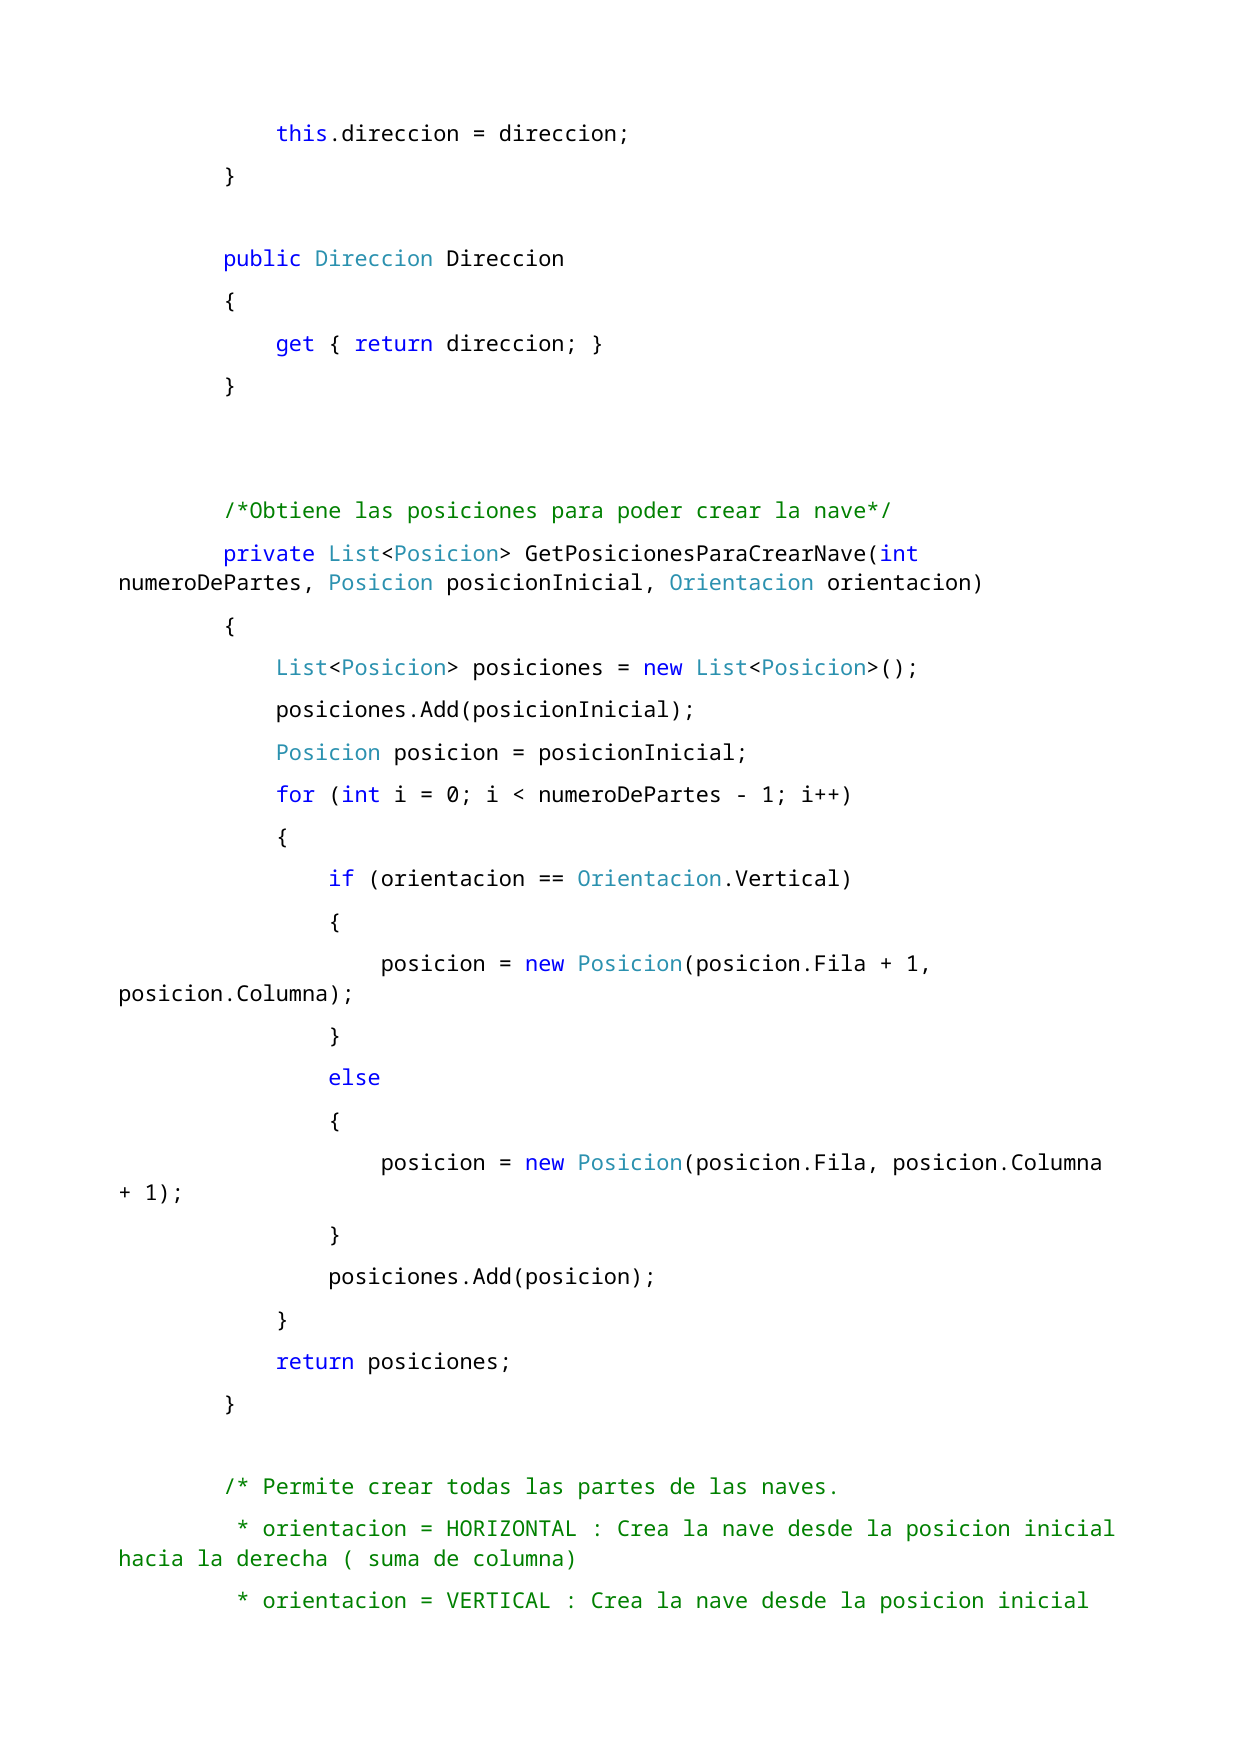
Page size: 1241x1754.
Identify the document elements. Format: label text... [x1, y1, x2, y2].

text posiciones.Add(posicion); [118, 1261, 1122, 1291]
text posicion = new Posicion(posicion.Fila, posicion.Columna + 1); [118, 1147, 1122, 1206]
text } [118, 1388, 1122, 1418]
text this.direccion = direccion; [118, 118, 1122, 148]
text get { return direccion; } [118, 328, 1122, 358]
text } [118, 1303, 1122, 1333]
text } [118, 1020, 1122, 1050]
text { [118, 821, 1122, 851]
text posiciones.Add(posicionInicial); [118, 694, 1122, 724]
text * orientacion = VERTICAL : Crea la nave desde la posicion inicial [118, 1585, 1122, 1615]
text public Direccion Direccion [118, 243, 1122, 273]
text /*Obtiene las posiciones para poder crear la nave*/ [118, 495, 1122, 525]
text { [118, 1104, 1122, 1134]
text else [118, 1062, 1122, 1092]
text return posiciones; [118, 1346, 1122, 1376]
text } [118, 160, 1122, 190]
text Posicion posicion = posicionInicial; [118, 736, 1122, 766]
text for (int i = 0; i < numeroDePartes - 1; i++) [118, 779, 1122, 808]
text /* Permite crear todas las partes de las naves. [118, 1471, 1122, 1501]
text List<Posicion> posiciones = new List<Posicion>(); [118, 652, 1122, 682]
text { [118, 286, 1122, 315]
text } [118, 370, 1122, 400]
text posicion = new Posicion(posicion.Fila + 1, posicion.Columna); [118, 948, 1122, 1007]
text * orientacion = HORIZONTAL : Crea la nave desde la posicion inicial hacia la derecha ( suma de columna) [118, 1513, 1122, 1573]
text private List<Posicion> GetPosicionesParaCrearNave(int numeroDePartes, Posicion posicionInicial, Orientacion orientacion) [118, 537, 1122, 597]
text } [118, 1219, 1122, 1249]
text { [118, 906, 1122, 935]
text { [118, 609, 1122, 639]
text if (orientacion == Orientacion.Vertical) [118, 863, 1122, 893]
